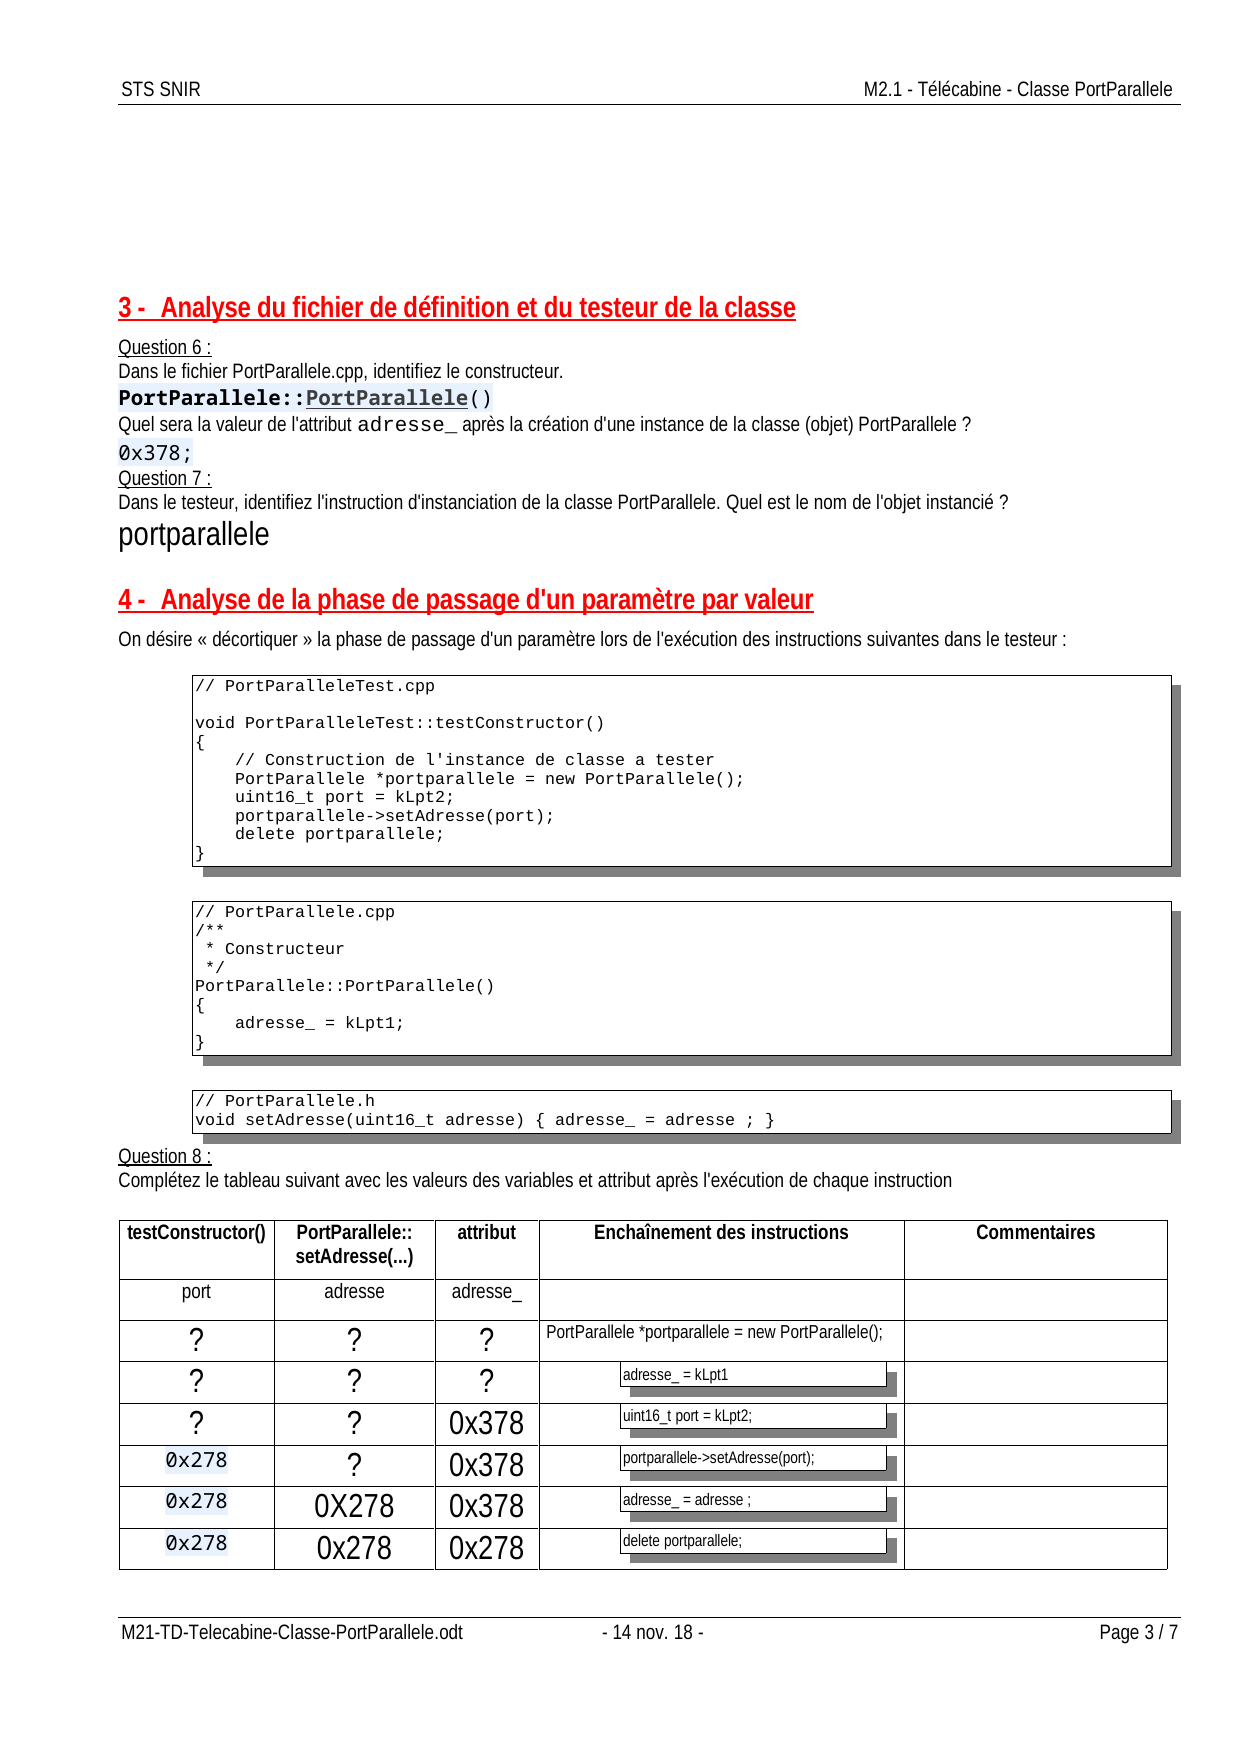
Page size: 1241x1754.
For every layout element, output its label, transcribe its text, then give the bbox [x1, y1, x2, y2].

text Dans le fichier PortParallele.cpp, identifiez le constructeur. [118, 359, 1181, 383]
table_cell 0x378 [436, 1487, 538, 1528]
text Quel sera la valeur de l'attribut adresse_ après la création d'une instance de la classe (objet) PortParallele ? [118, 412, 1181, 438]
table_header PortParallele:: setAdresse(...) [275, 1221, 434, 1279]
table_header Commentaires [905, 1221, 1167, 1279]
table_cell 0x278 [275, 1529, 434, 1569]
table_cell ? [436, 1362, 538, 1403]
text // PortParallele.cpp [193, 902, 1171, 919]
table_cell ? [120, 1321, 274, 1361]
table_cell [905, 1529, 1167, 1569]
table_cell 0x278 [120, 1529, 274, 1569]
table_cell portparallele->setAdresse(port); [540, 1446, 904, 1486]
table_cell ? [275, 1446, 434, 1486]
subtitle Analyse du fichier de définition et du testeur de la classe [118, 291, 1181, 323]
text void setAdresse(uint16_t adresse) { adresse_ = adresse ; } [193, 1108, 1171, 1133]
table_cell 0x278 [120, 1446, 274, 1486]
table_cell adresse [275, 1280, 434, 1320]
text { [193, 994, 1171, 1012]
text * Constructeur [193, 938, 1171, 957]
text } [193, 842, 1171, 866]
text void PortParalleleTest::testConstructor() [193, 712, 1171, 731]
table_header attribut [436, 1221, 538, 1279]
text On désire « décortiquer » la phase de passage d'un paramètre lors de l'exécution des instructions suivantes dans le testeur : [118, 627, 1181, 651]
table_header Enchaînement des instructions [540, 1221, 904, 1279]
text PortParallele::PortParallele() [118, 383, 1181, 412]
text PortParallele *portparallele = new PortParallele(); [193, 768, 1171, 786]
table_cell port [120, 1280, 274, 1320]
table_cell [540, 1280, 904, 1320]
table_cell ? [275, 1321, 434, 1361]
table_cell 0x378 [436, 1446, 538, 1486]
table_cell adresse_ [436, 1280, 538, 1320]
table_cell ? [436, 1321, 538, 1361]
subtitle Analyse de la phase de passage d'un paramètre par valeur [118, 582, 1181, 615]
table_cell 0x378 [436, 1404, 538, 1445]
table_cell adresse_ = adresse ; [540, 1487, 904, 1528]
text // Construction de l'instance de classe a tester [193, 749, 1171, 768]
text */ [193, 957, 1171, 975]
text /** [193, 919, 1171, 938]
text Question 7 : [118, 466, 1181, 490]
table_cell 0X278 [275, 1487, 434, 1528]
text uint16_t port = kLpt2; [193, 786, 1171, 805]
text portparallele->setAdresse(port); [193, 805, 1171, 823]
table_cell [905, 1487, 1167, 1528]
table_cell [905, 1280, 1167, 1320]
text Complétez le tableau suivant avec les valeurs des variables et attribut après l'exécution de chaque instruction [118, 1168, 1181, 1192]
text adresse_ = kLpt1; [193, 1012, 1171, 1031]
table_cell adresse_ = kLpt1 [540, 1362, 904, 1403]
table_cell PortParallele *portparallele = new PortParallele(); [540, 1321, 904, 1361]
table_cell uint16_t port = kLpt2; [540, 1404, 904, 1445]
text { [193, 731, 1171, 749]
text // PortParalleleTest.cpp [193, 676, 1171, 696]
text portparallele [118, 514, 1181, 553]
table_cell 0x278 [120, 1487, 274, 1528]
text delete portparallele; [193, 823, 1171, 842]
table_cell [905, 1362, 1167, 1403]
table_cell [905, 1404, 1167, 1445]
text PortParallele::PortParallele() [193, 975, 1171, 994]
table_cell ? [120, 1404, 274, 1445]
text } [193, 1031, 1171, 1055]
table_cell ? [120, 1362, 274, 1403]
text Question 6 : [118, 335, 1181, 359]
text Question 8 : [118, 1144, 1181, 1168]
text // PortParallele.h [193, 1091, 1171, 1108]
table_cell [905, 1321, 1167, 1361]
table_cell ? [275, 1404, 434, 1445]
table_cell [905, 1446, 1167, 1486]
table_header testConstructor() [120, 1221, 274, 1279]
text 0x378; [118, 438, 1181, 466]
table_cell delete portparallele; [540, 1529, 904, 1569]
text Dans le testeur, identifiez l'instruction d'instanciation de la classe PortParallele. Quel est le nom de l'objet instancié ? [118, 490, 1181, 514]
table_cell ? [275, 1362, 434, 1403]
table_cell 0x278 [436, 1529, 538, 1569]
